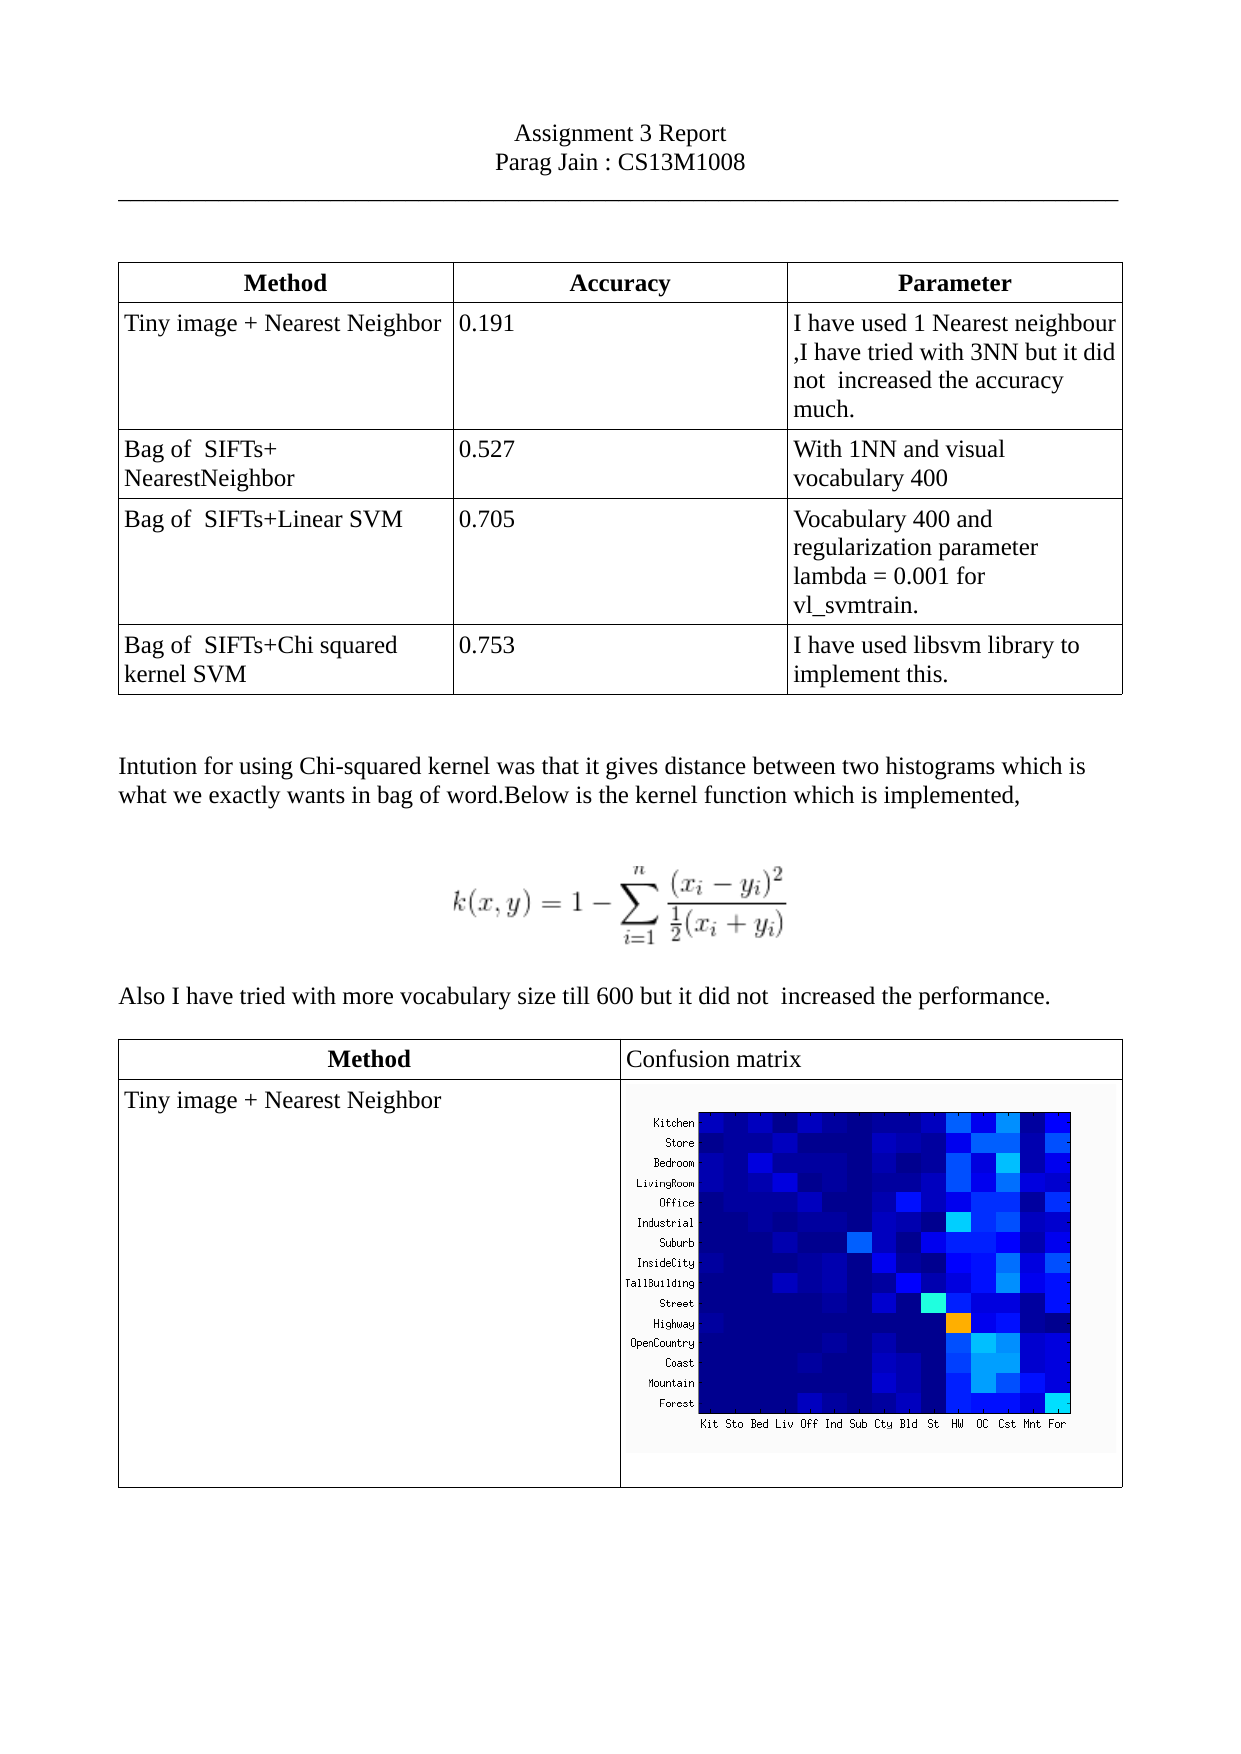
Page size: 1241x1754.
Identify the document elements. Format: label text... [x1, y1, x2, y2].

table_cell With 1NN and visual vocabulary 400 [788, 430, 1122, 498]
table_cell I have used 1 Nearest neighbour ,I have tried with 3NN but it did not increased the accuracy much. [788, 303, 1122, 429]
table_cell 0.753 [454, 625, 787, 693]
text Parag Jain : CS13M1008 [118, 147, 1122, 176]
table_header Method [119, 1040, 620, 1079]
table_cell Bag of SIFTs+Linear SVM [119, 499, 453, 624]
table_cell Bag of SIFTs+ NearestNeighbor [119, 430, 453, 498]
table_cell 0.191 [454, 303, 787, 429]
table_cell 0.527 [454, 430, 787, 498]
table_cell Bag of SIFTs+Chi squared kernel SVM [119, 625, 453, 693]
text Also I have tried with more vocabulary size till 600 but it did not increased the performance. [118, 981, 1122, 1010]
table_cell Tiny image + Nearest Neighbor [119, 1080, 620, 1487]
table_header Method [119, 263, 453, 302]
text ________________________________________________________________________________ [118, 176, 1122, 204]
table_cell 0.705 [454, 499, 787, 624]
table_header Confusion matrix [621, 1040, 1122, 1079]
table_header Accuracy [454, 263, 787, 302]
text Intution for using Chi-squared kernel was that it gives distance between two histograms which is what we exactly wants in bag of word.Below is the kernel function which is implemented, [118, 751, 1122, 808]
text Assignment 3 Report [118, 118, 1122, 147]
picture [453, 866, 787, 946]
picture [625, 1084, 1117, 1453]
table_cell Vocabulary 400 and regularization parameter lambda = 0.001 for vl_svmtrain. [788, 499, 1122, 624]
table_cell [621, 1453, 1122, 1487]
table_cell I have used libsvm library to implement this. [788, 625, 1122, 693]
table_cell [621, 1080, 1122, 1452]
table_header Parameter [788, 263, 1122, 302]
table_cell Tiny image + Nearest Neighbor [119, 303, 453, 429]
